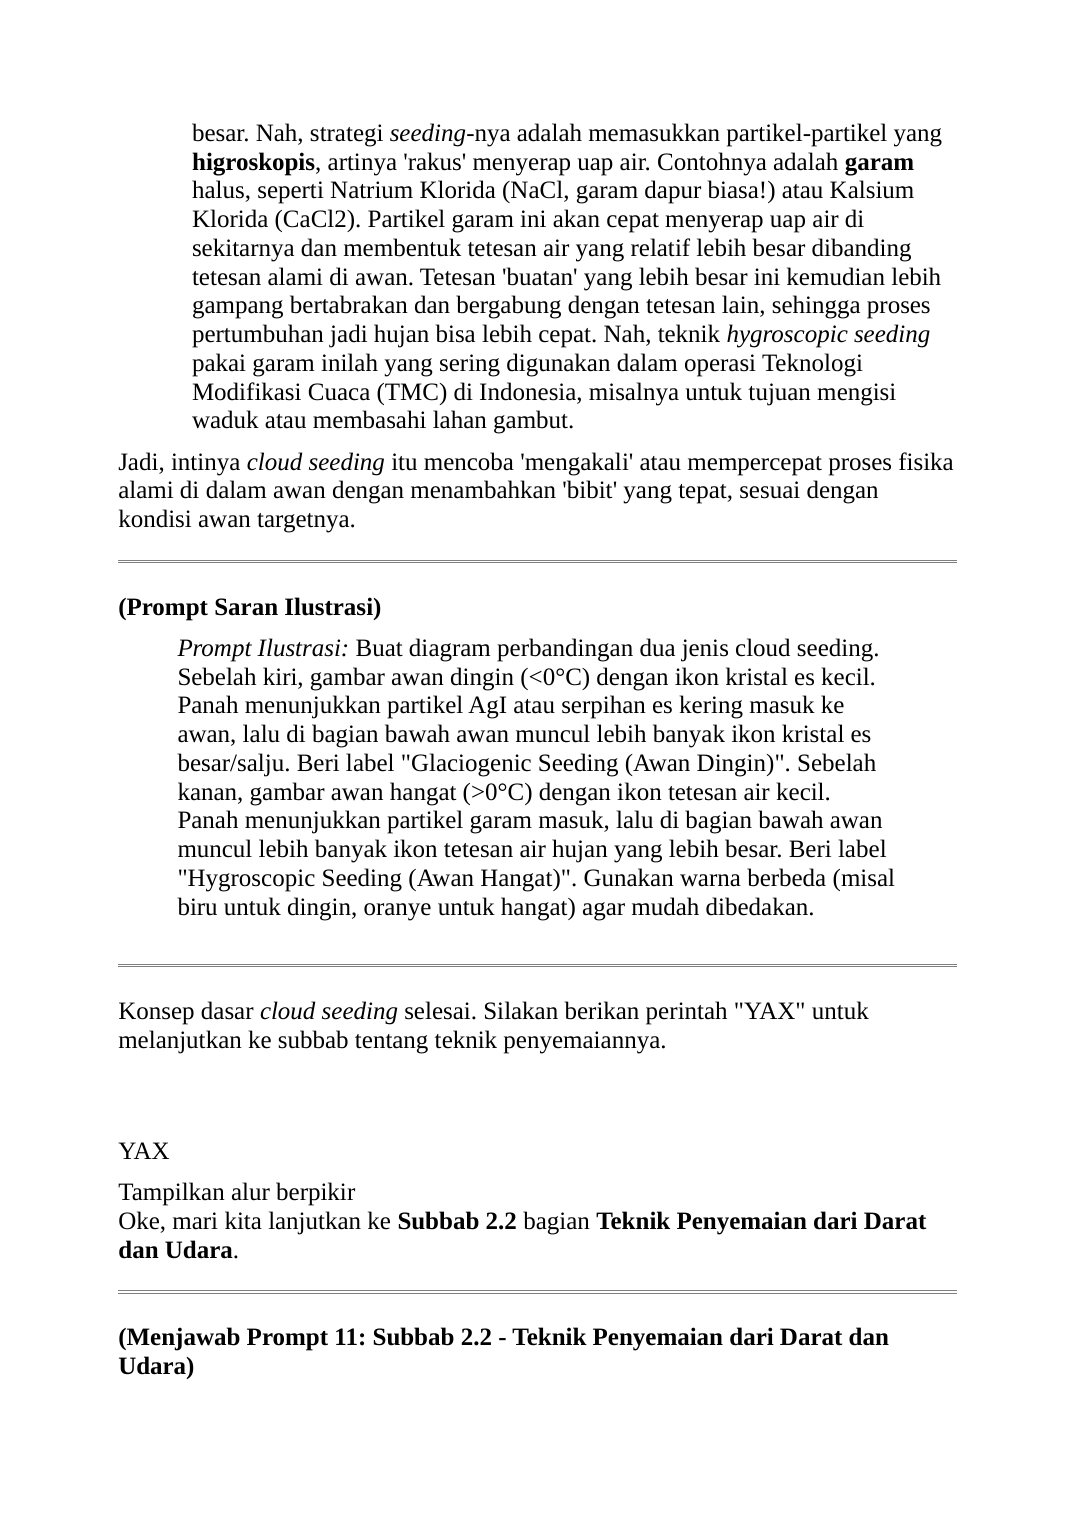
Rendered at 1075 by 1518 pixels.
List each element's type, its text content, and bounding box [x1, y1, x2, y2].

text Konsep dasar cloud seeding selesai. Silakan berikan perintah "YAX" untuk melanjutkan ke subbab tentang teknik penyemaiannya. [118, 996, 957, 1054]
text Prompt Ilustrasi: Buat diagram perbandingan dua jenis cloud seeding. Sebelah kiri, gambar awan dingin (<0°C) dengan ikon kristal es kecil. Panah menunjukkan partikel AgI atau serpihan es kering masuk ke awan, lalu di bagian bawah awan muncul lebih banyak ikon kristal es besar/salju. Beri label "Glaciogenic Seeding (Awan Dingin)". Sebelah kanan, gambar awan hangat (>0°C) dengan ikon tetesan air kecil. Panah menunjukkan partikel garam masuk, lalu di bagian bawah awan muncul lebih banyak ikon tetesan air hujan yang lebih besar. Beri label "Hygroscopic Seeding (Awan Hangat)". Gunakan warna berbeda (misal biru untuk dingin, oranye untuk hangat) agar mudah dibedakan. [177, 633, 898, 921]
text (Menjawab Prompt 11: Subbab 2.2 - Teknik Penyemaian dari Darat dan Udara) [118, 1322, 957, 1380]
text Oke, mari kita lanjutkan ke Subbab 2.2 bagian Teknik Penyemaian dari Darat dan Udara. [118, 1206, 957, 1264]
text YAX [118, 1136, 957, 1165]
text (Prompt Saran Ilustrasi) [118, 592, 957, 621]
text Tampilkan alur berpikir [118, 1177, 957, 1206]
list besar. Nah, strategi seeding-nya adalah memasukkan partikel-partikel yang higroskopis, artinya 'rakus' menyerap uap air. Contohnya adalah garam halus, seperti Natrium Klorida (NaCl, garam dapur biasa!) atau Kalsium Klorida (CaCl2). Partikel garam ini akan cepat menyerap uap air di sekitarnya dan membentuk tetesan air yang relatif lebih besar dibanding tetesan alami di awan. Tetesan 'buatan' yang lebih besar ini kemudian lebih gampang bertabrakan dan bergabung dengan tetesan lain, sehingga proses pertumbuhan jadi hujan bisa lebih cepat. Nah, teknik hygroscopic seeding pakai garam inilah yang sering digunakan dalam operasi Teknologi Modifikasi Cuaca (TMC) di Indonesia, misalnya untuk tujuan mengisi waduk atau membasahi lahan gambut. [162, 118, 957, 434]
text Jadi, intinya cloud seeding itu mencoba 'mengakali' atau mempercepat proses fisika alami di dalam awan dengan menambahkan 'bibit' yang tepat, sesuai dengan kondisi awan targetnya. [118, 447, 957, 533]
